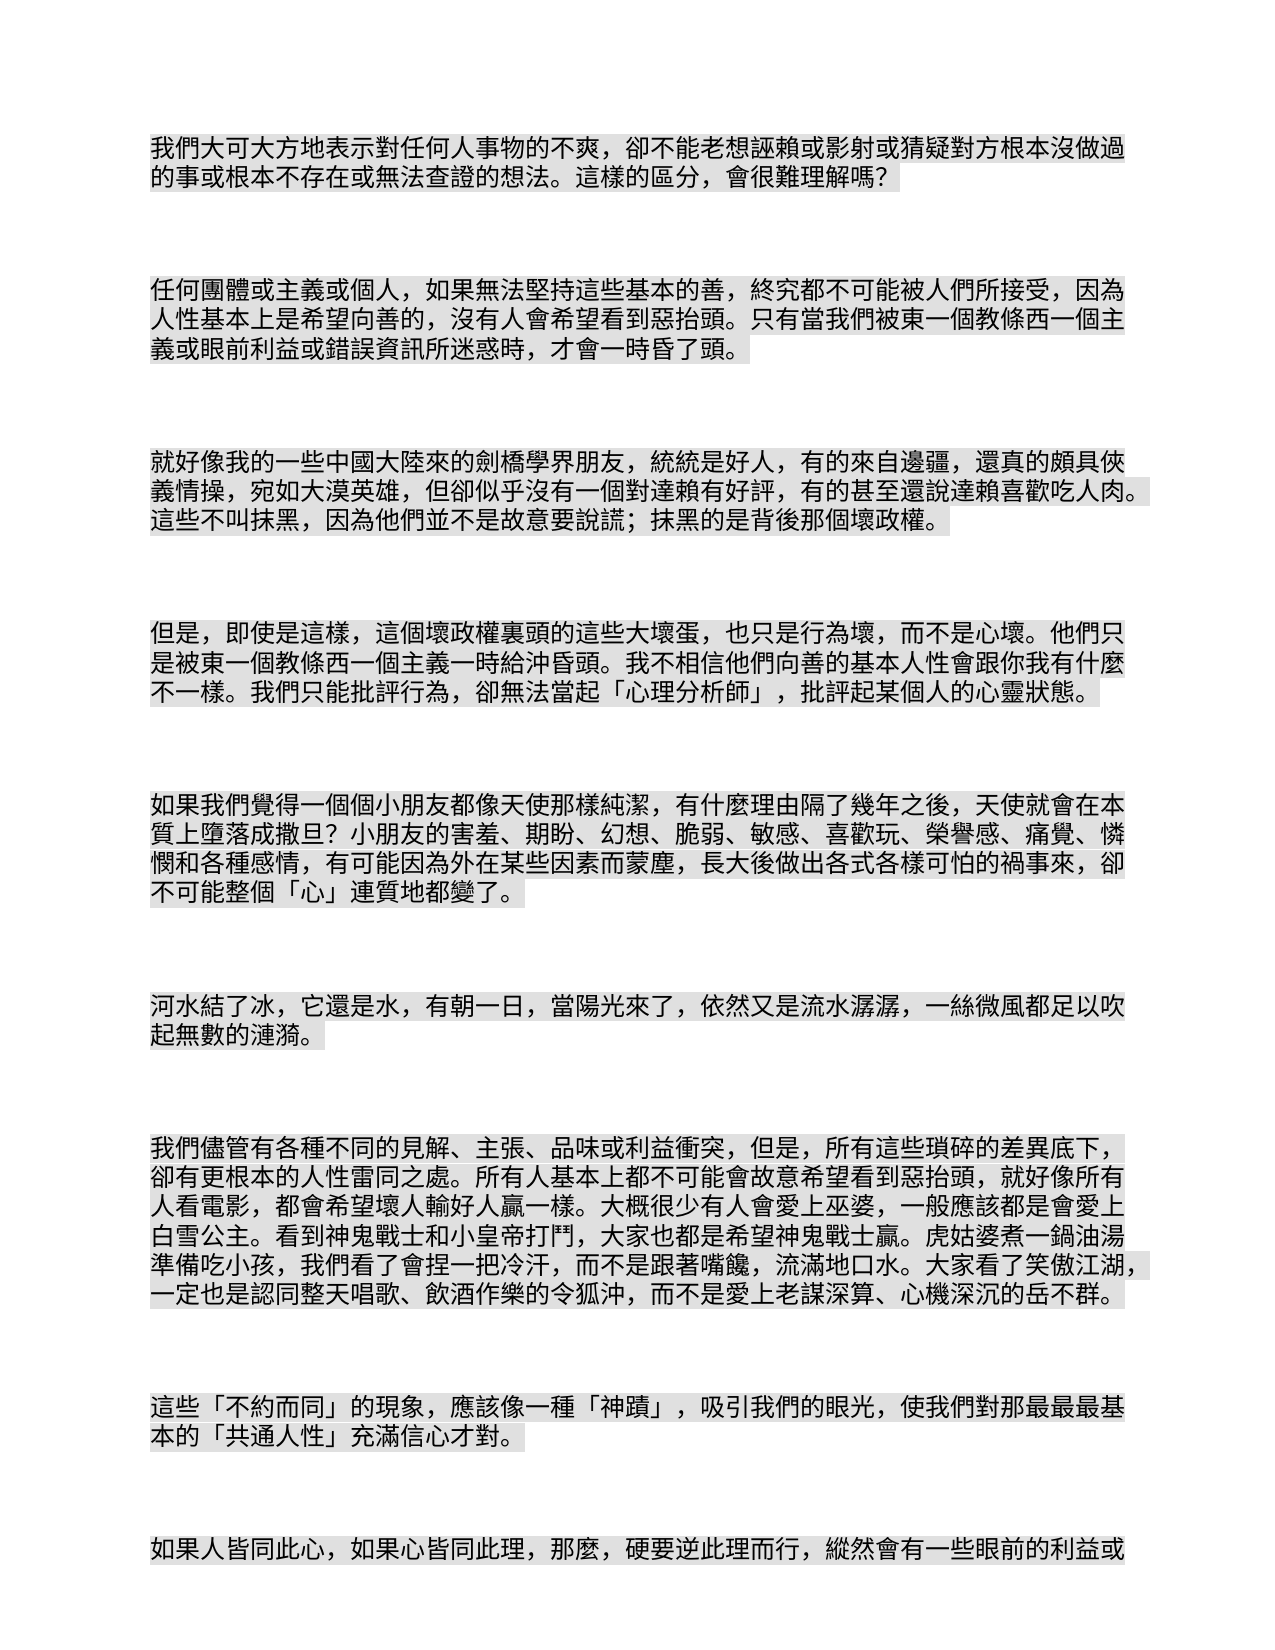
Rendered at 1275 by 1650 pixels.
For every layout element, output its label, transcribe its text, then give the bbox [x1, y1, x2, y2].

text 河水結了冰，它還是水，有朝一日，當陽光來了，依然又是流水潺潺，一絲微風都足以吹起無數的漣漪。 [150, 992, 1125, 1050]
text 但是，即使是這樣，這個壞政權裏頭的這些大壞蛋，也只是行為壞，而不是心壞。他們只是被東一個教條西一個主義一時給沖昏頭。我不相信他們向善的基本人性會跟你我有什麼不一樣。我們只能批評行為，卻無法當起「心理分析師」，批評起某個人的心靈狀態。 [150, 619, 1125, 707]
text 任何團體或主義或個人，如果無法堅持這些基本的善，終究都不可能被人們所接受，因為人性基本上是希望向善的，沒有人會希望看到惡抬頭。只有當我們被東一個教條西一個主義或眼前利益或錯誤資訊所迷惑時，才會一時昏了頭。 [150, 276, 1125, 364]
text 就好像我的一些中國大陸來的劍橋學界朋友，統統是好人，有的來自邊疆，還真的頗具俠義情操，宛如大漠英雄，但卻似乎沒有一個對達賴有好評，有的甚至還說達賴喜歡吃人肉。這些不叫抹黑，因為他們並不是故意要說謊；抹黑的是背後那個壞政權。 [150, 448, 1125, 536]
text 如果我們覺得一個個小朋友都像天使那樣純潔，有什麼理由隔了幾年之後，天使就會在本質上墮落成撒旦？小朋友的害羞、期盼、幻想、脆弱、敏感、喜歡玩、榮譽感、痛覺、憐憫和各種感情，有可能因為外在某些因素而蒙塵，長大後做出各式各樣可怕的禍事來，卻不可能整個「心」連質地都變了。 [150, 791, 1125, 908]
text 如果人皆同此心，如果心皆同此理，那麼，硬要逆此理而行，縱然會有一些眼前的利益或風光或優勢，長久來看，只會離目標越遠。這不是婆婆爸爸的道德經；這只是像邏輯一樣，一種無可改變的道理。這也不是少數天才或偉人才能明白的艱深思想；這只是任何人都可以輕易認知的想法。 [150, 1536, 1125, 1565]
text 這些「不約而同」的現象，應該像一種「神蹟」，吸引我們的眼光，使我們對那最最最基本的「共通人性」充滿信心才對。 [150, 1393, 1125, 1452]
text 我們大可大方地表示對任何人事物的不爽，卻不能老想誣賴或影射或猜疑對方根本沒做過的事或根本不存在或無法查證的想法。這樣的區分，會很難理解嗎？ [150, 134, 1125, 192]
text 我們儘管有各種不同的見解、主張、品味或利益衝突，但是，所有這些瑣碎的差異底下，卻有更根本的人性雷同之處。所有人基本上都不可能會故意希望看到惡抬頭，就好像所有人看電影，都會希望壞人輸好人贏一樣。大概很少有人會愛上巫婆，一般應該都是會愛上白雪公主。看到神鬼戰士和小皇帝打鬥，大家也都是希望神鬼戰士贏。虎姑婆煮一鍋油湯準備吃小孩，我們看了會捏一把冷汗，而不是跟著嘴饞，流滿地口水。大家看了笑傲江湖，一定也是認同整天唱歌、飲酒作樂的令狐沖，而不是愛上老謀深算、心機深沉的岳不群。 [150, 1134, 1125, 1309]
